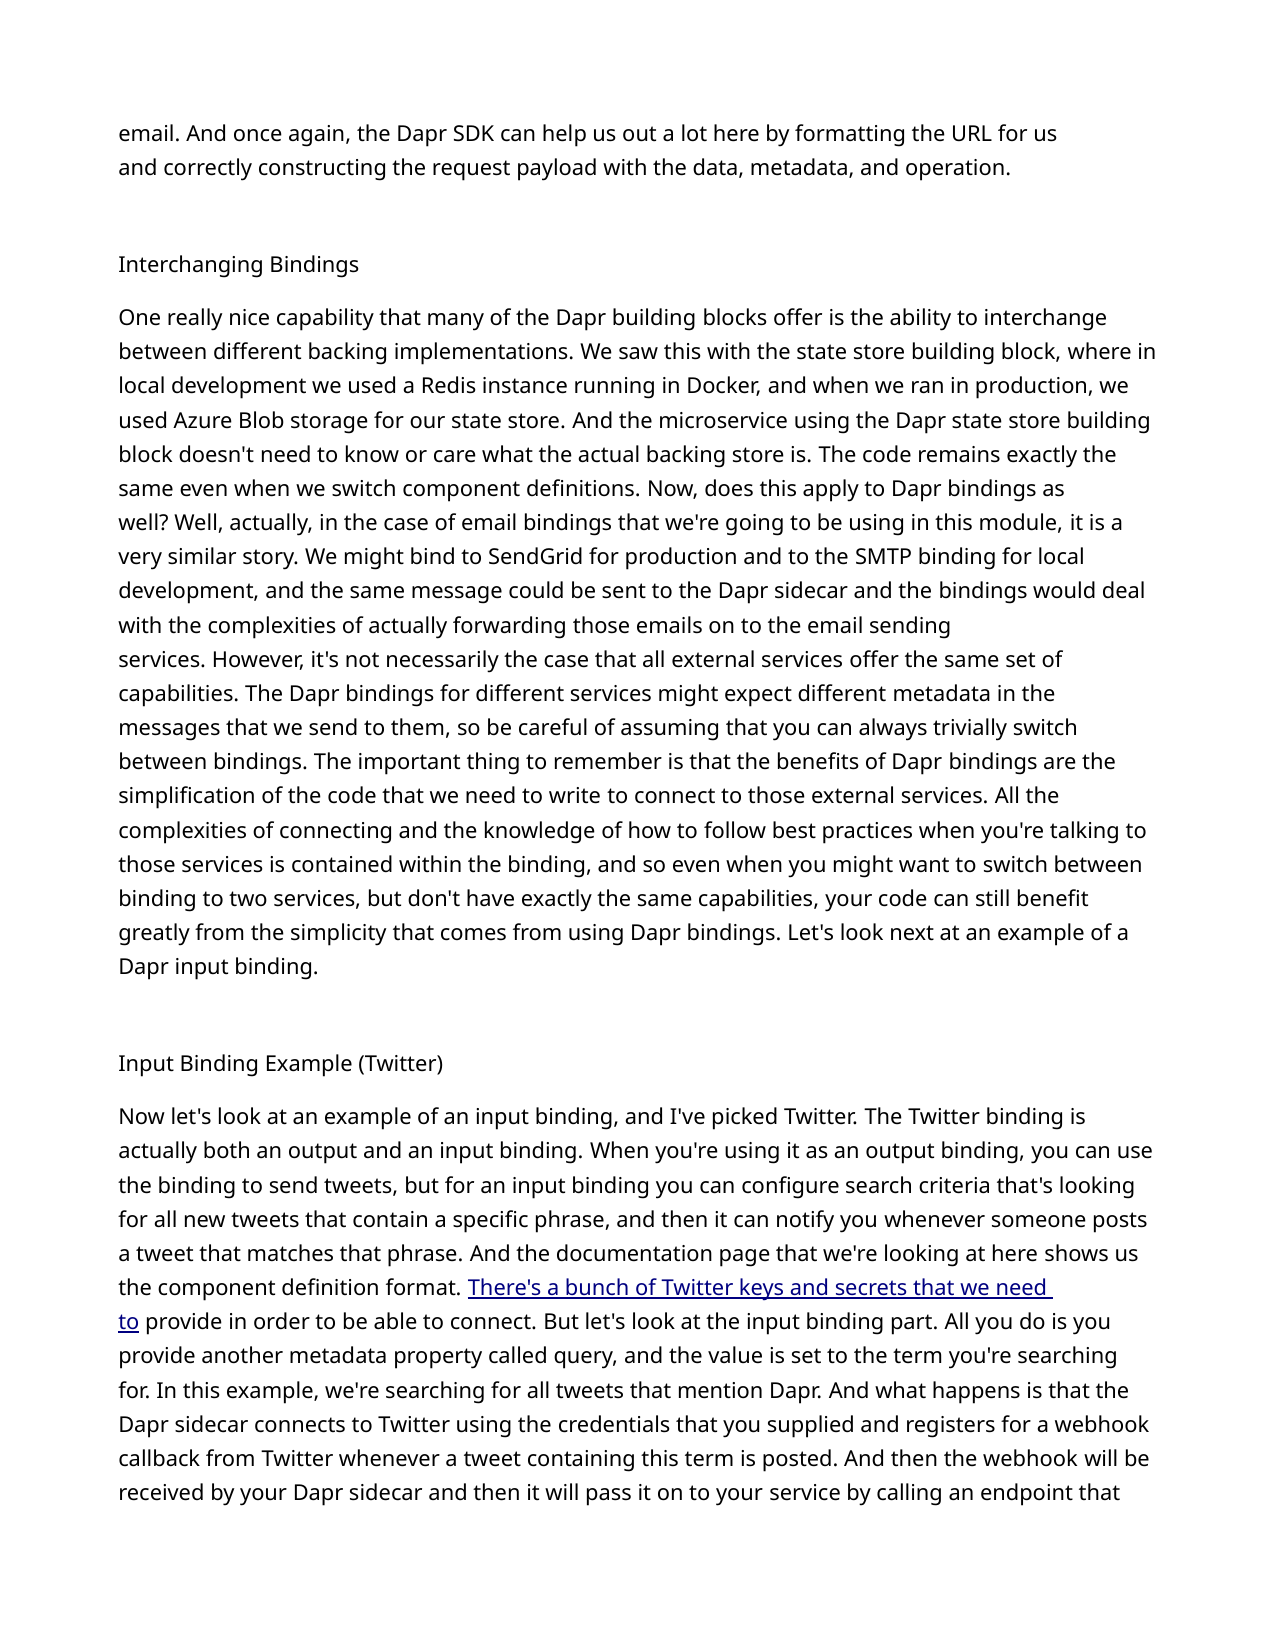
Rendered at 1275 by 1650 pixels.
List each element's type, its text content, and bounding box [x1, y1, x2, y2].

subtitle Interchanging Bindings [118, 249, 1157, 279]
text One really nice capability that many of the Dapr building blocks offer is the ability to interchange between different backing implementations. We saw this with the state store building block, where in local development we used a Redis instance running in Docker, and when we ran in production, we used Azure Blob storage for our state store. And the microservice using the Dapr state store building block doesn't need to know or care what the actual backing store is. The code remains exactly the same even when we switch component definitions. Now, does this apply to Dapr bindings as well? Well, actually, in the case of email bindings that we're going to be using in this module, it is a very similar story. We might bind to SendGrid for production and to the SMTP binding for local development, and the same message could be sent to the Dapr sidecar and the bindings would deal with the complexities of actually forwarding those emails on to the email sending services. However, it's not necessarily the case that all external services offer the same set of capabilities. The Dapr bindings for different services might expect different metadata in the messages that we send to them, so be careful of assuming that you can always trivially switch between bindings. The important thing to remember is that the benefits of Dapr bindings are the simplification of the code that we need to write to connect to those external services. All the complexities of connecting and the knowledge of how to follow best practices when you're talking to those services is contained within the binding, and so even when you might want to switch between binding to two services, but don't have exactly the same capabilities, your code can still benefit greatly from the simplicity that comes from using Dapr bindings. Let's look next at an example of a Dapr input binding. [118, 302, 1157, 981]
text email. And once again, the Dapr SDK can help us out a lot here by formatting the URL for us and correctly constructing the request payload with the data, metadata, and operation. [118, 118, 1157, 182]
text Now let's look at an example of an input binding, and I've picked Twitter. The Twitter binding is actually both an output and an input binding. When you're using it as an output binding, you can use the binding to send tweets, but for an input binding you can configure search criteria that's looking for all new tweets that contain a specific phrase, and then it can notify you whenever someone posts a tweet that matches that phrase. And the documentation page that we're looking at here shows us the component definition format. There's a bunch of Twitter keys and secrets that we need to provide in order to be able to connect. But let's look at the input binding part. All you do is you provide another metadata property called query, and the value is set to the term you're searching for. In this example, we're searching for all tweets that mention Dapr. And what happens is that the Dapr sidecar connects to Twitter using the credentials that you supplied and registers for a webhook callback from Twitter whenever a tweet containing this term is posted. And then the webhook will be received by your Dapr sidecar and then it will pass it on to your service by calling an endpoint that [118, 1101, 1157, 1507]
subtitle Input Binding Example (Twitter) [118, 1048, 1157, 1078]
